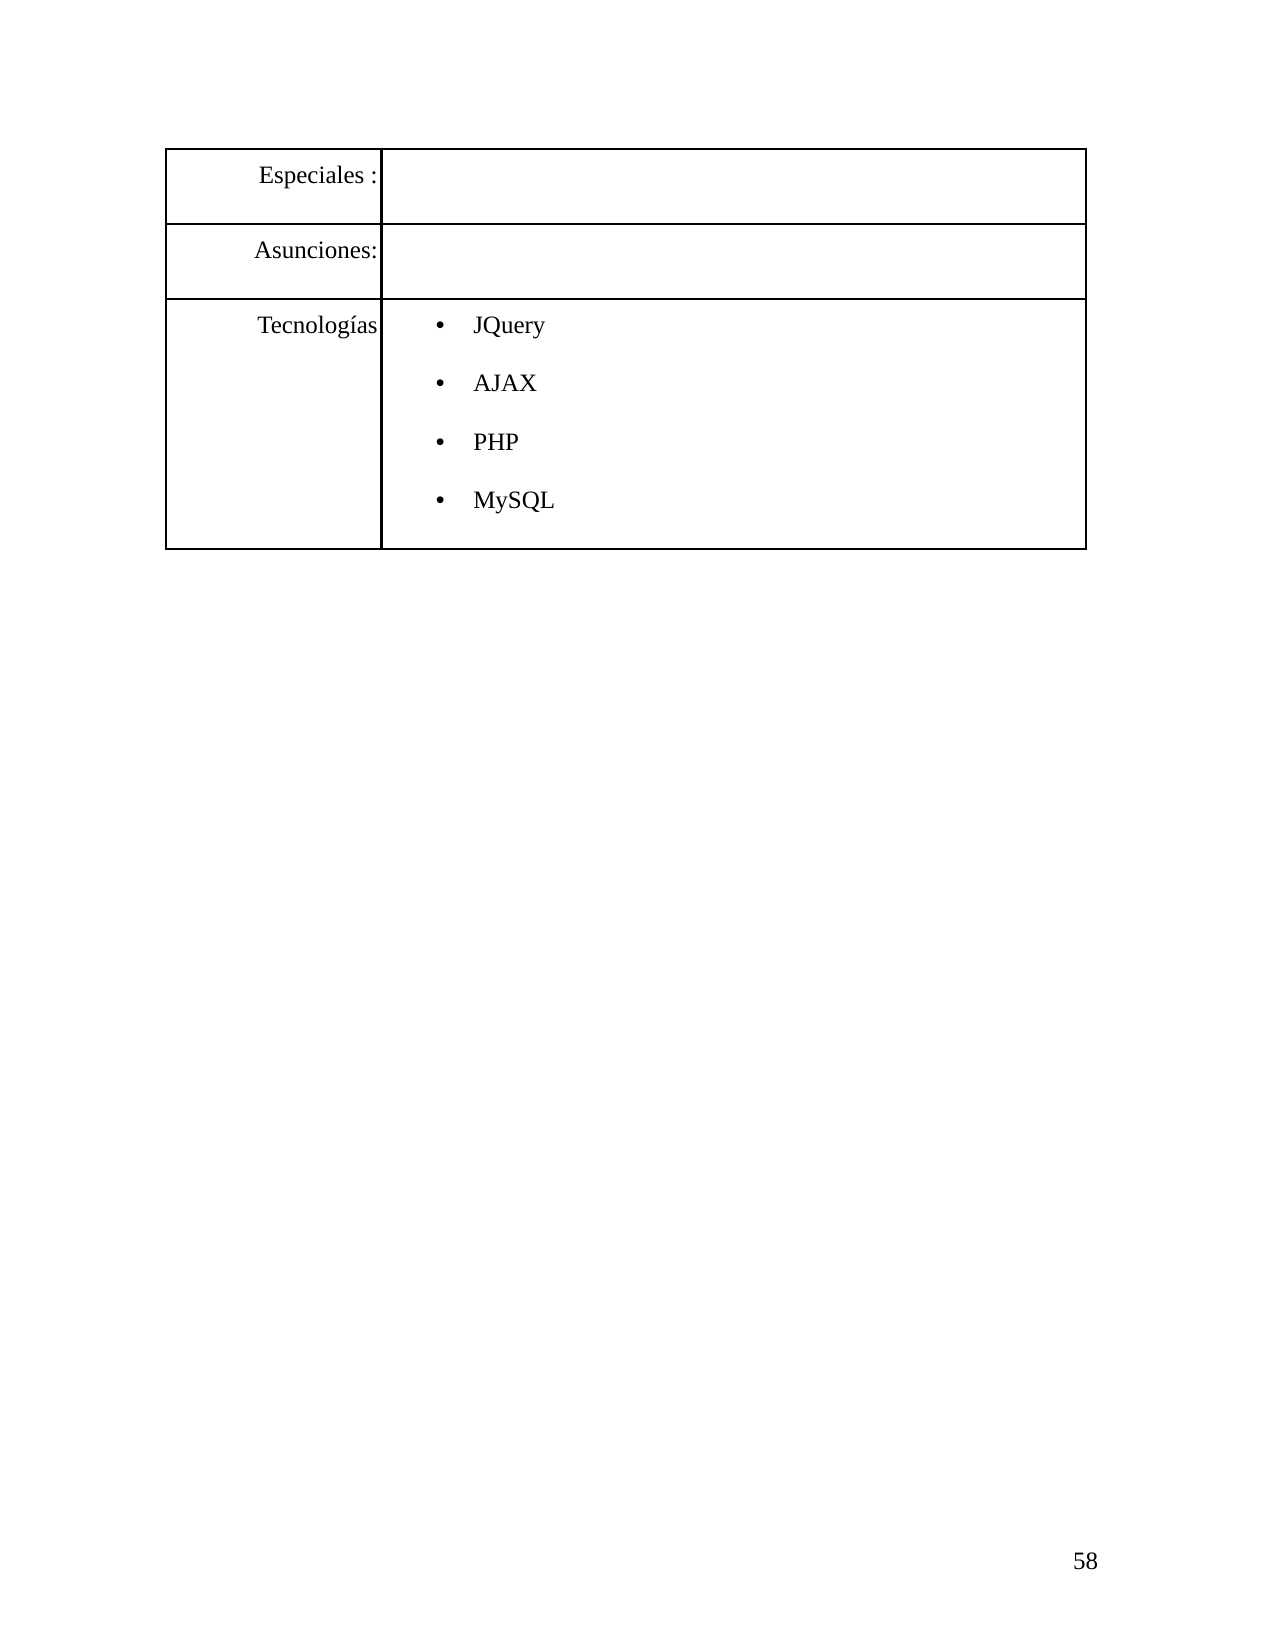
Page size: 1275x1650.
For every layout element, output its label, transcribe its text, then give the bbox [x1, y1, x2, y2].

table_cell Especiales : [167, 150, 380, 222]
table_cell JQuery AJAX PHP MySQL [383, 300, 1085, 547]
table_cell [383, 225, 1085, 297]
table_cell Tecnologías [167, 300, 380, 547]
table_cell Asunciones: [167, 225, 380, 297]
table_cell [383, 150, 1085, 222]
